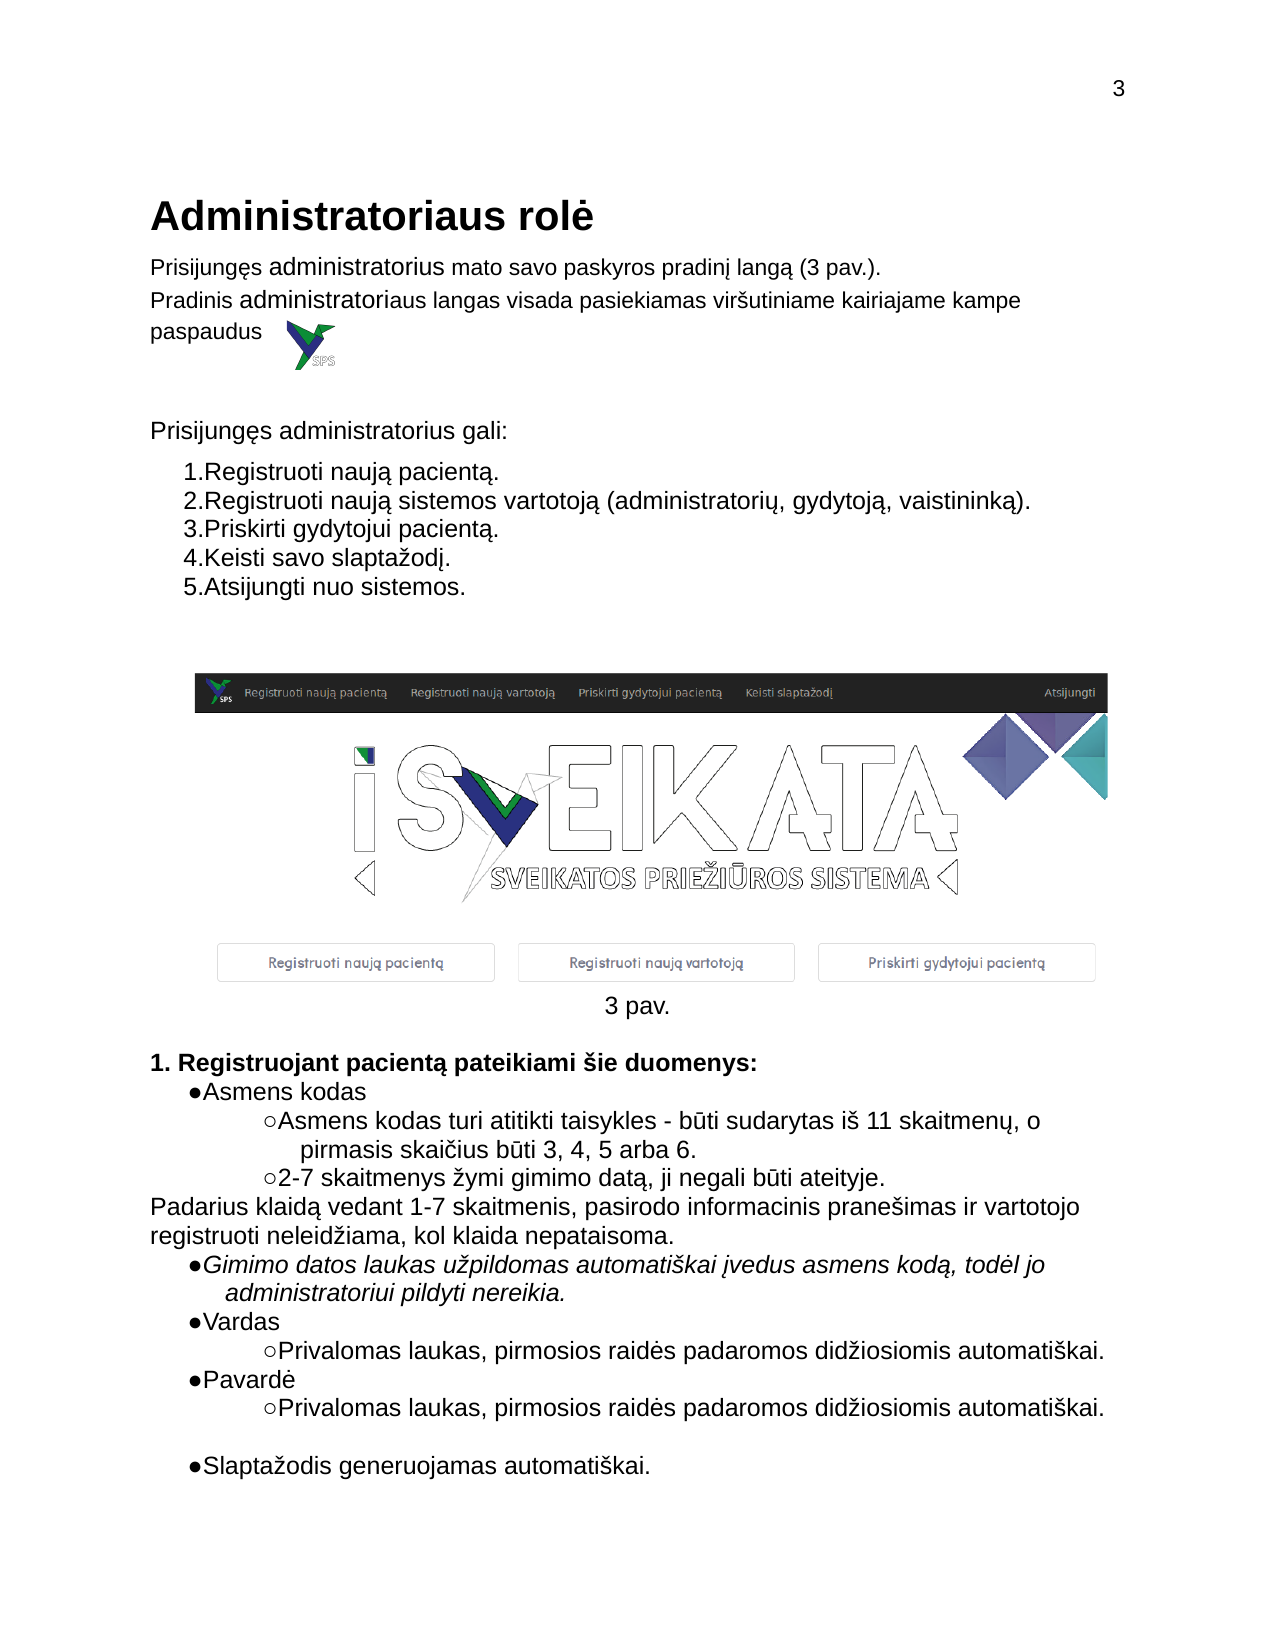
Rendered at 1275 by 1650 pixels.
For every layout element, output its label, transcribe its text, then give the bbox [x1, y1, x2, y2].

text Padarius klaidą vedant 1-7 skaitmenis, pasirodo informacinis pranešimas ir vartotojo registruoti neleidžiama, kol klaida nepataisoma. [150, 1192, 1125, 1250]
list Privalomas laukas, pirmosios raidės padaromos didžiosiomis automatiškai. [262, 1336, 1125, 1365]
subtitle Administratoriaus rolė [150, 192, 1125, 239]
text Prisijungęs administratorius mato savo paskyros pradinį langą (3 pav.). [150, 252, 1125, 281]
list Keisti savo slaptažodį. [183, 543, 1125, 572]
text Pradinis administratoriaus langas visada pasiekiamas viršutiniame kairiajame kampe paspaudus [150, 285, 1125, 344]
list Privalomas laukas, pirmosios raidės padaromos didžiosiomis automatiškai. [262, 1393, 1125, 1422]
subtitle Prisijungęs administratorius gali: [150, 416, 1125, 444]
list Vardas [187, 1307, 1125, 1336]
list Asmens kodas turi atitikti taisykles - būti sudarytas iš 11 skaitmenų, o pirmasis skaičius būti 3, 4, 5 arba 6. [262, 1106, 1125, 1163]
list Registruoti naują sistemos vartotoją (administratorių, gydytoją, vaistininką). [183, 486, 1125, 514]
list Asmens kodas [187, 1077, 1125, 1106]
list Priskirti gydytojui pacientą. [183, 514, 1125, 543]
list Slaptažodis generuojamas automatiškai. [187, 1451, 1125, 1480]
subtitle Registruoti naują pacientą. [183, 457, 1125, 486]
list Atsijungti nuo sistemos. [183, 572, 1125, 601]
list 2-7 skaitmenys žymi gimimo datą, ji negali būti ateityje. [262, 1163, 1125, 1192]
list Gimimo datos laukas užpildomas automatiškai įvedus asmens kodą, todėl jo administratoriui pildyti nereikia. [187, 1250, 1125, 1307]
text 3 pav. [150, 658, 1125, 1020]
list Pavardė [187, 1365, 1125, 1393]
text 1. Registruojant pacientą pateikiami šie duomenys: [150, 1048, 1125, 1077]
